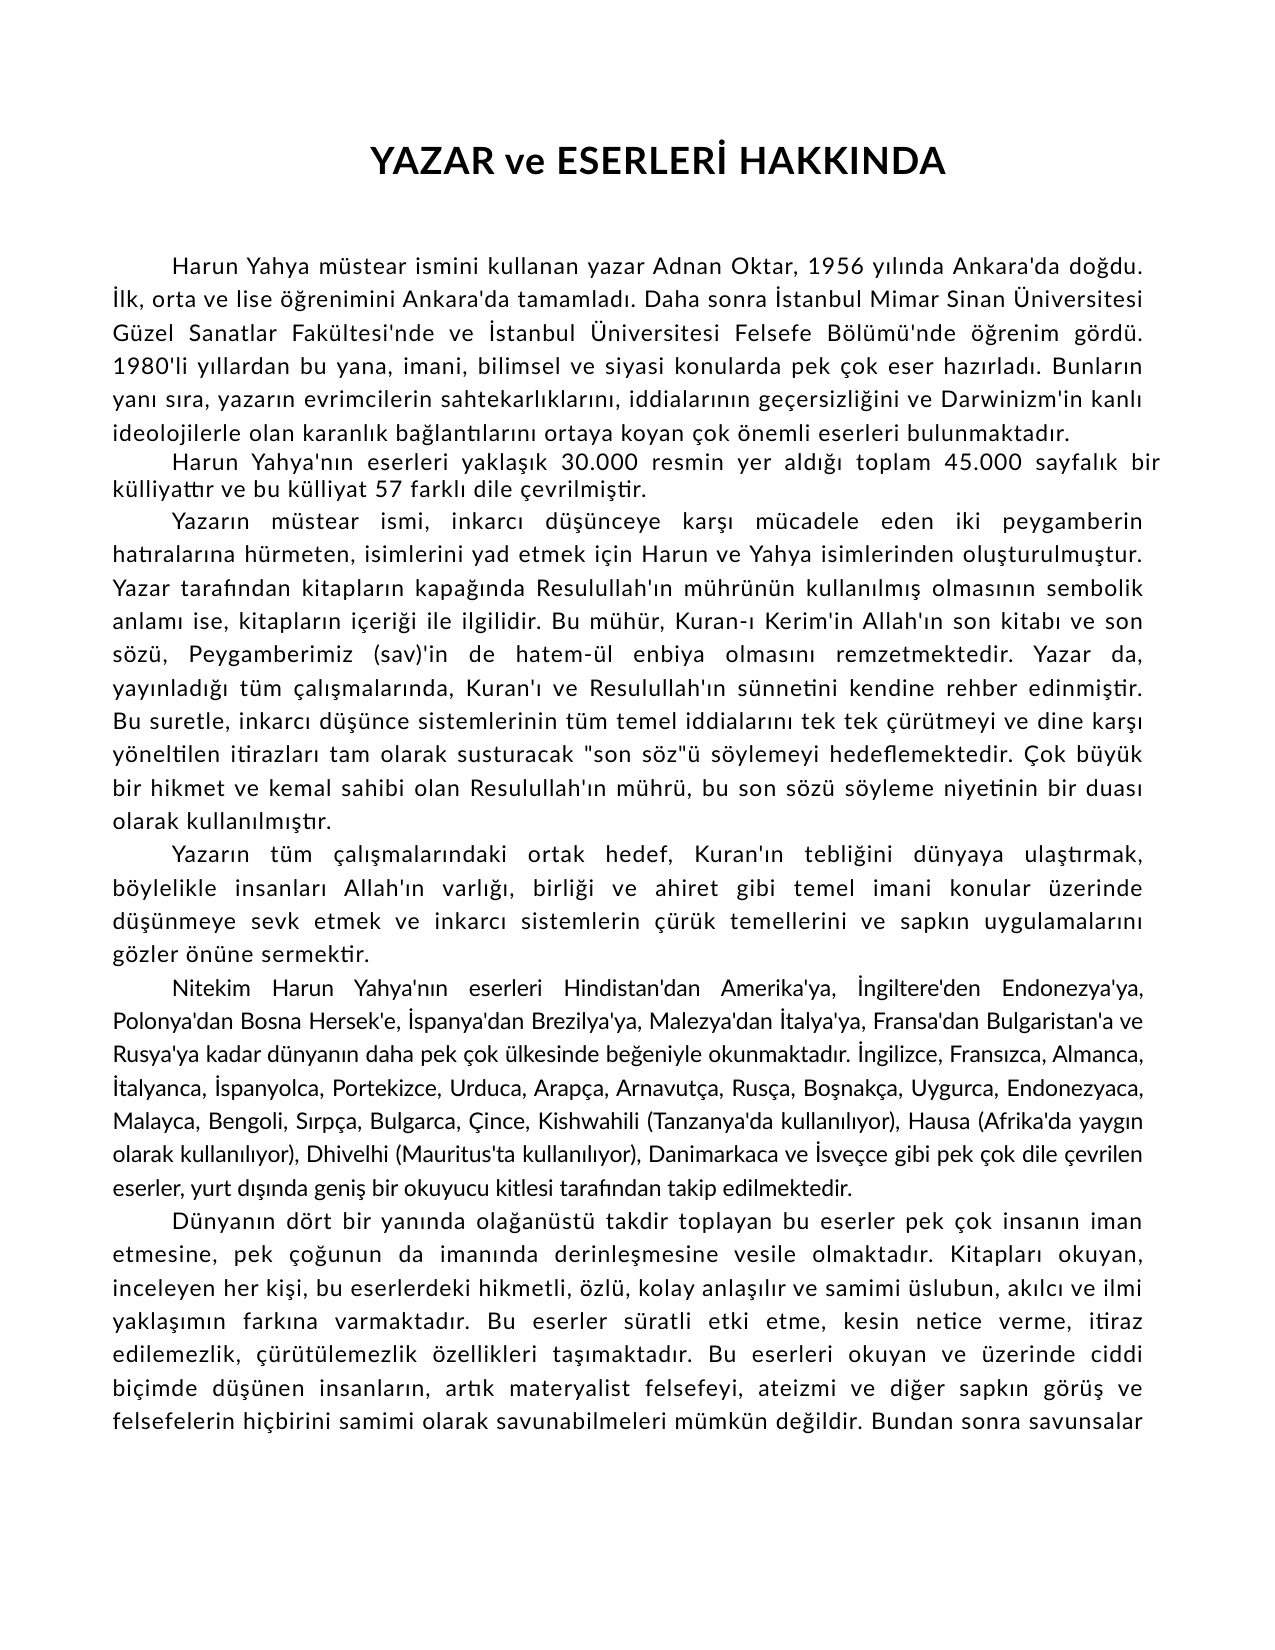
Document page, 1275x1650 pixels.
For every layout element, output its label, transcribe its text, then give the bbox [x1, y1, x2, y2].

text Harun Yahya'nın eserleri yaklaşık 30.000 resmin yer aldığı toplam 45.000 sayfalık bir külliyattır ve bu külliyat 57 farklı dile çevrilmiştir. [112, 448, 1162, 503]
text Yazarın tüm çalışmalarındaki ortak hedef, Kuran'ın tebliğini dünyaya ulaştırmak, böylelikle insanları Allah'ın varlığı, birliği ve ahiret gibi temel imani konular üzerinde düşünmeye sevk etmek ve inkarcı sistemlerin çürük temellerini ve sapkın uygulamalarını gözler önüne sermektir. [112, 836, 1145, 969]
text Harun Yahya müstear ismini kullanan yazar Adnan Oktar, 1956 yılında Ankara'da doğdu. İlk, orta ve lise öğrenimini Ankara'da tamamladı. Daha sonra İstanbul Mimar Sinan Üniversitesi Güzel Sanatlar Fakültesi'nde ve İstanbul Üniversitesi Felsefe Bölümü'nde öğrenim gördü. 1980'li yıllardan bu yana, imani, bilimsel ve siyasi konularda pek çok eser hazırladı. Bunların yanı sıra, yazarın evrimcilerin sahtekarlıklarını, iddialarının geçersizliğini ve Darwinizm'in kanlı ideolojilerle olan karanlık bağlantılarını ortaya koyan çok önemli eserleri bulunmaktadır. [112, 248, 1145, 448]
text YAZAR ve ESERLERİ HAKKINDA [112, 148, 1145, 181]
text Dünyanın dört bir yanında olağanüstü takdir toplayan bu eserler pek çok insanın iman etmesine, pek çoğunun da imanında derinleşmesine vesile olmaktadır. Kitapları okuyan, inceleyen her kişi, bu eserlerdeki hikmetli, özlü, kolay anlaşılır ve samimi üslubun, akılcı ve ilmi yaklaşımın farkına varmaktadır. Bu eserler süratli etki etme, kesin netice verme, itiraz edilemezlik, çürütülemezlik özellikleri taşımaktadır. Bu eserleri okuyan ve üzerinde ciddi biçimde düşünen insanların, artık materyalist felsefeyi, ateizmi ve diğer sapkın görüş ve felsefelerin hiçbirini samimi olarak savunabilmeleri mümkün değildir. Bundan sonra savunsalar [112, 1203, 1145, 1436]
text Yazarın müstear ismi, inkarcı düşünceye karşı mücadele eden iki peygamberin hatıralarına hürmeten, isimlerini yad etmek için Harun ve Yahya isimlerinden oluşturulmuştur. Yazar tarafından kitapların kapağında Resulullah'ın mührünün kullanılmış olmasının sembolik anlamı ise, kitapların içeriği ile ilgilidir. Bu mühür, Kuran-ı Kerim'in Allah'ın son kitabı ve son sözü, Peygamberimiz (sav)'in de hatem-ül enbiya olmasını remzetmektedir. Yazar da, yayınladığı tüm çalışmalarında, Kuran'ı ve Resulullah'ın sünnetini kendine rehber edinmiştir. Bu suretle, inkarcı düşünce sistemlerinin tüm temel iddialarını tek tek çürütmeyi ve dine karşı yöneltilen itirazları tam olarak susturacak "son söz"ü söylemeyi hedeflemektedir. Çok büyük bir hikmet ve kemal sahibi olan Resulullah'ın mührü, bu son sözü söyleme niyetinin bir duası olarak kullanılmıştır. [112, 503, 1145, 836]
text Nitekim Harun Yahya'nın eserleri Hindistan'dan Amerika'ya, İngiltere'den Endonezya'ya, Polonya'dan Bosna Hersek'e, İspanya'dan Brezilya'ya, Malezya'dan İtalya'ya, Fransa'dan Bulgaristan'a ve Rusya'ya kadar dünyanın daha pek çok ülkesinde beğeniyle okunmaktadır. İngilizce, Fransızca, Almanca, İtalyanca, İspanyolca, Portekizce, Urduca, Arapça, Arnavutça, Rusça, Boşnakça, Uygurca, Endonezyaca, Malayca, Bengoli, Sırpça, Bulgarca, Çince, Kishwahili (Tanzanya'da kullanılıyor), Hausa (Afrika'da yaygın olarak kullanılıyor), Dhivelhi (Mauritus'ta kullanılıyor), Danimarkaca ve İsveçce gibi pek çok dile çevrilen eserler, yurt dışında geniş bir okuyucu kitlesi tarafından takip edilmektedir. [112, 969, 1145, 1203]
